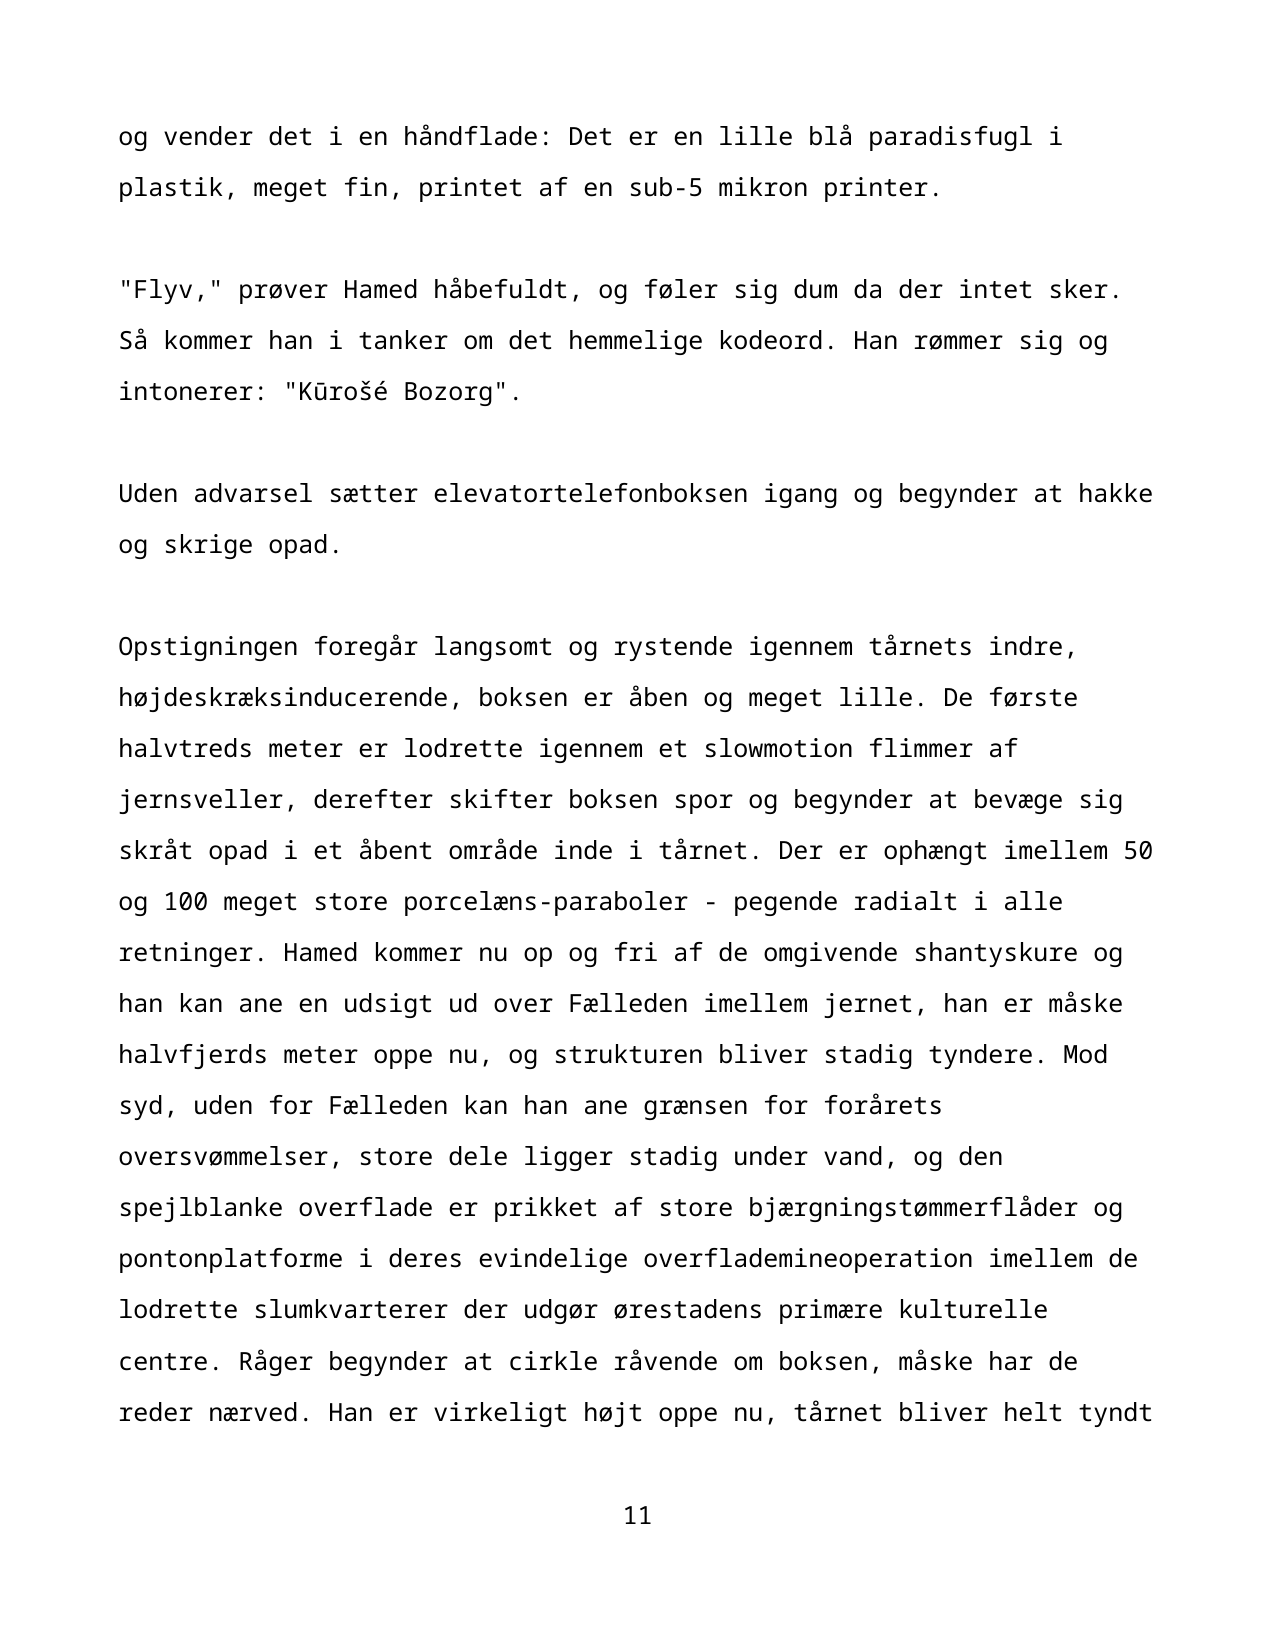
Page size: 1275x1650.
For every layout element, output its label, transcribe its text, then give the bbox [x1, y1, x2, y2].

text Uden advarsel sætter elevatortelefonboksen igang og begynder at hakke og skrige opad. [118, 475, 1157, 561]
text Opstigningen foregår langsomt og rystende igennem tårnets indre, højdeskræksinducerende, boksen er åben og meget lille. De første halvtreds meter er lodrette igennem et slowmotion flimmer af jernsveller, derefter skifter boksen spor og begynder at bevæge sig skråt opad i et åbent område inde i tårnet. Der er ophængt imellem 50 og 100 meget store porcelæns-paraboler - pegende radialt i alle retninger. Hamed kommer nu op og fri af de omgivende shantyskure og han kan ane en udsigt ud over Fælleden imellem jernet, han er måske halvfjerds meter oppe nu, og strukturen bliver stadig tyndere. Mod syd, uden for Fælleden kan han ane grænsen for forårets oversvømmelser, store dele ligger stadig under vand, og den spejlblanke overflade er prikket af store bjærgningstømmerflåder og pontonplatforme i deres evindelige overflademineoperation imellem de lodrette slumkvarterer der udgør ørestadens primære kulturelle centre. Råger begynder at cirkle råvende om boksen, måske har de reder nærved. Han er virkeligt højt oppe nu, tårnet bliver helt tyndt [118, 628, 1157, 1428]
text og vender det i en håndflade: Det er en lille blå paradisfugl i plastik, meget fin, printet af en sub-5 mikron printer. [118, 118, 1157, 203]
text "Flyv," prøver Hamed håbefuldt, og føler sig dum da der intet sker. Så kommer han i tanker om det hemmelige kodeord. Han rømmer sig og intonerer: "Kūrošé Bozorg". [118, 271, 1157, 407]
